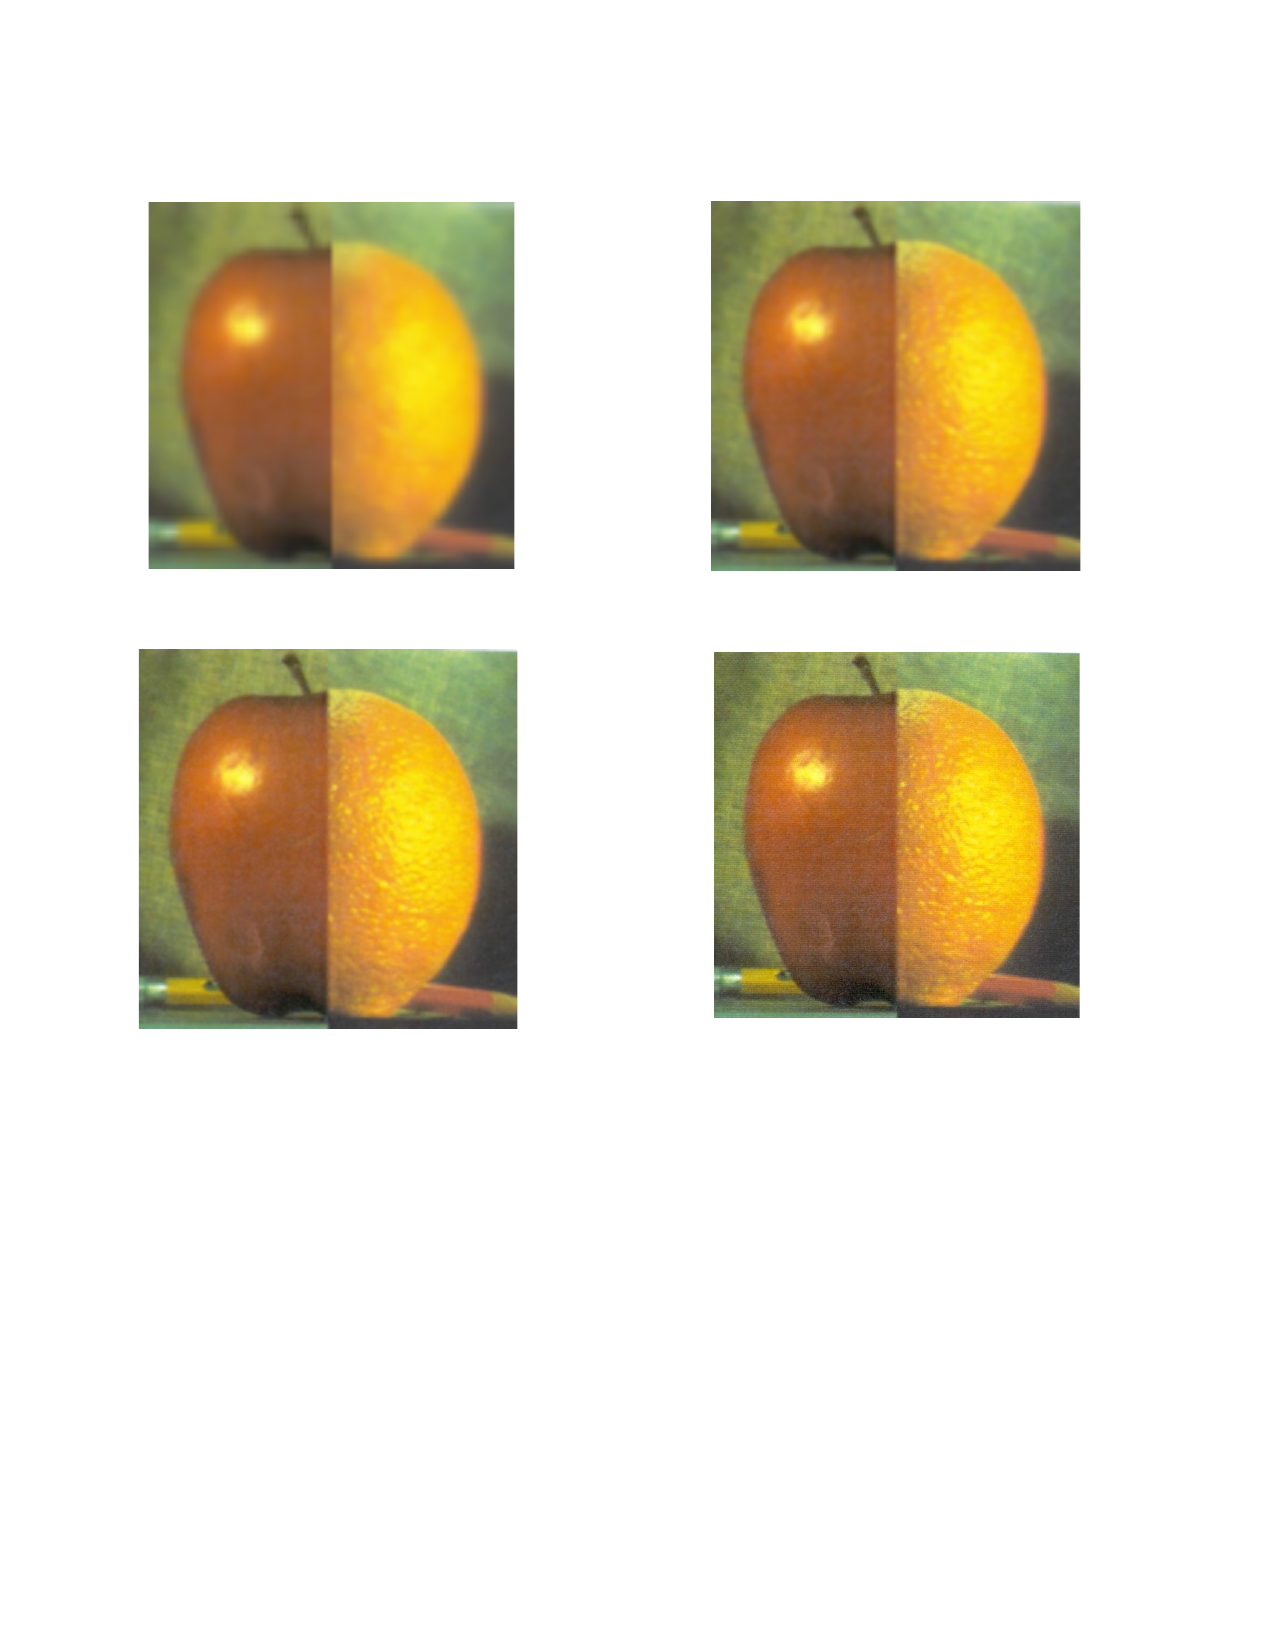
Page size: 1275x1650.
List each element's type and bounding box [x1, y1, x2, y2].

picture [148, 202, 515, 569]
picture [714, 652, 1080, 1018]
picture [138, 649, 518, 1029]
picture [711, 201, 1081, 571]
